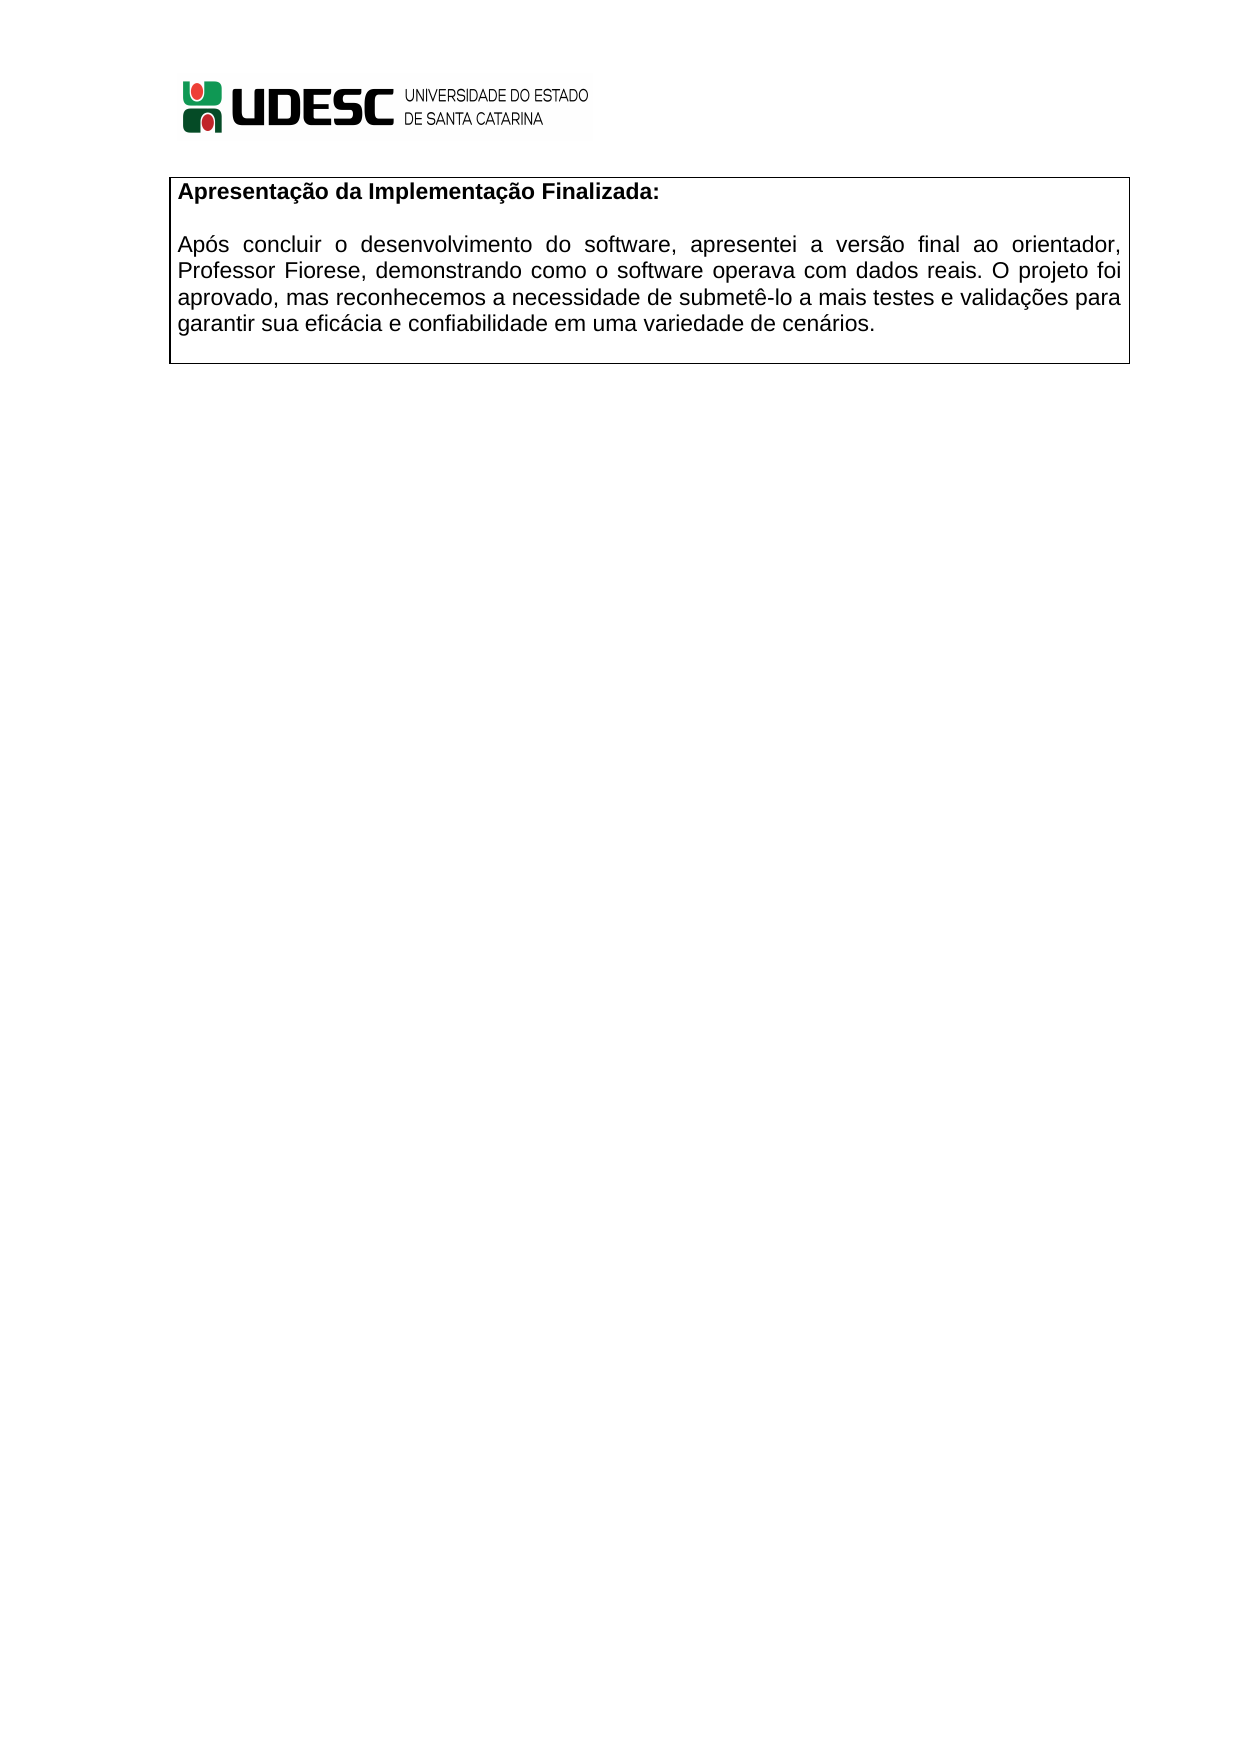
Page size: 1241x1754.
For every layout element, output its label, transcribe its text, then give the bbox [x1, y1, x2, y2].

table_header Apresentação da Implementação Finalizada: Após concluir o desenvolvimento do software, apresentei a versão final ao orientador, Professor Fiorese, demonstrando como o software operava com dados reais. O projeto foi aprovado, mas reconhecemos a necessidade de submetê-lo a mais testes e validações para garantir sua eficácia e confiabilidade em uma variedade de cenários. [171, 178, 1129, 363]
picture [177, 73, 594, 141]
